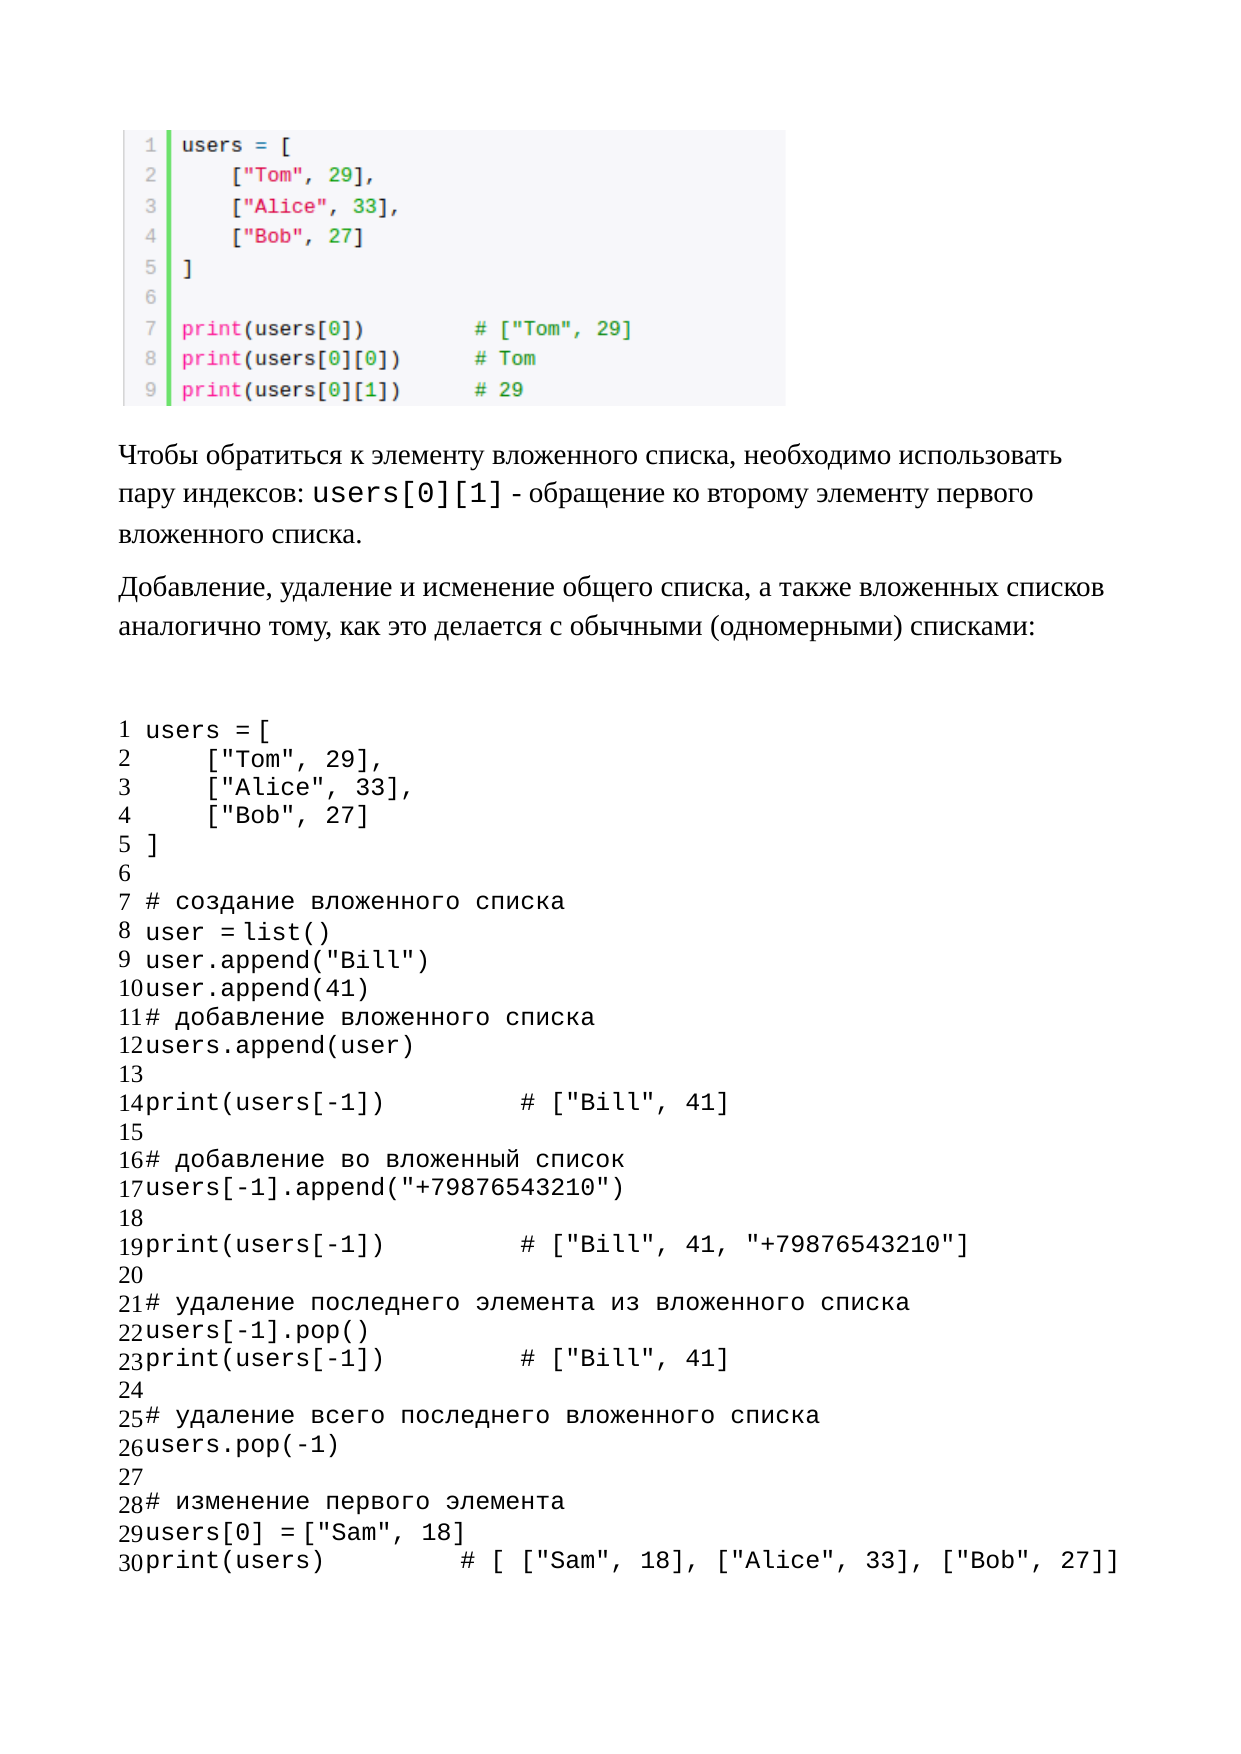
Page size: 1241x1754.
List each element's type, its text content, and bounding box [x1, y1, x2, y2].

picture [123, 130, 786, 406]
table_header 1 2 3 4 5 6 7 8 9 10 11 12 13 14 15 16 17 18 19 20 21 22 23 24 25 26 27 28 29 30 [118, 714, 145, 1577]
table_header users = [ ["Tom", 29], ["Alice", 33], ["Bob", 27] ] # создание вложенного списка user = list() user.append("Bill") user.append(41) # добавление вложенного списка users.append(user) print(users[-1]) # ["Bill", 41] # добавление во вложенный список users[-1].append("+79876543210") print(users[-1]) # ["Bill", 41, "+79876543210"] # удаление последнего элемента из вложенного списка users[-1].pop() print(users[-1]) # ["Bill", 41] # удаление всего последнего вложенного списка users.pop(-1) # изменение первого элемента users[0] = ["Sam", 18] print(users) # [ ["Sam", 18], ["Alice", 33], ["Bob", 27]] [145, 714, 1122, 1577]
text Добавление, удаление и исменение общего списка, а также вложенных списков аналогично тому, как это делается с обычными (одномерными) списками: [118, 569, 1122, 642]
text Чтобы обратиться к элементу вложенного списка, необходимо использовать пару индексов: users[0][1] - обращение ко второму элементу первого вложенного списка. [118, 437, 1122, 550]
